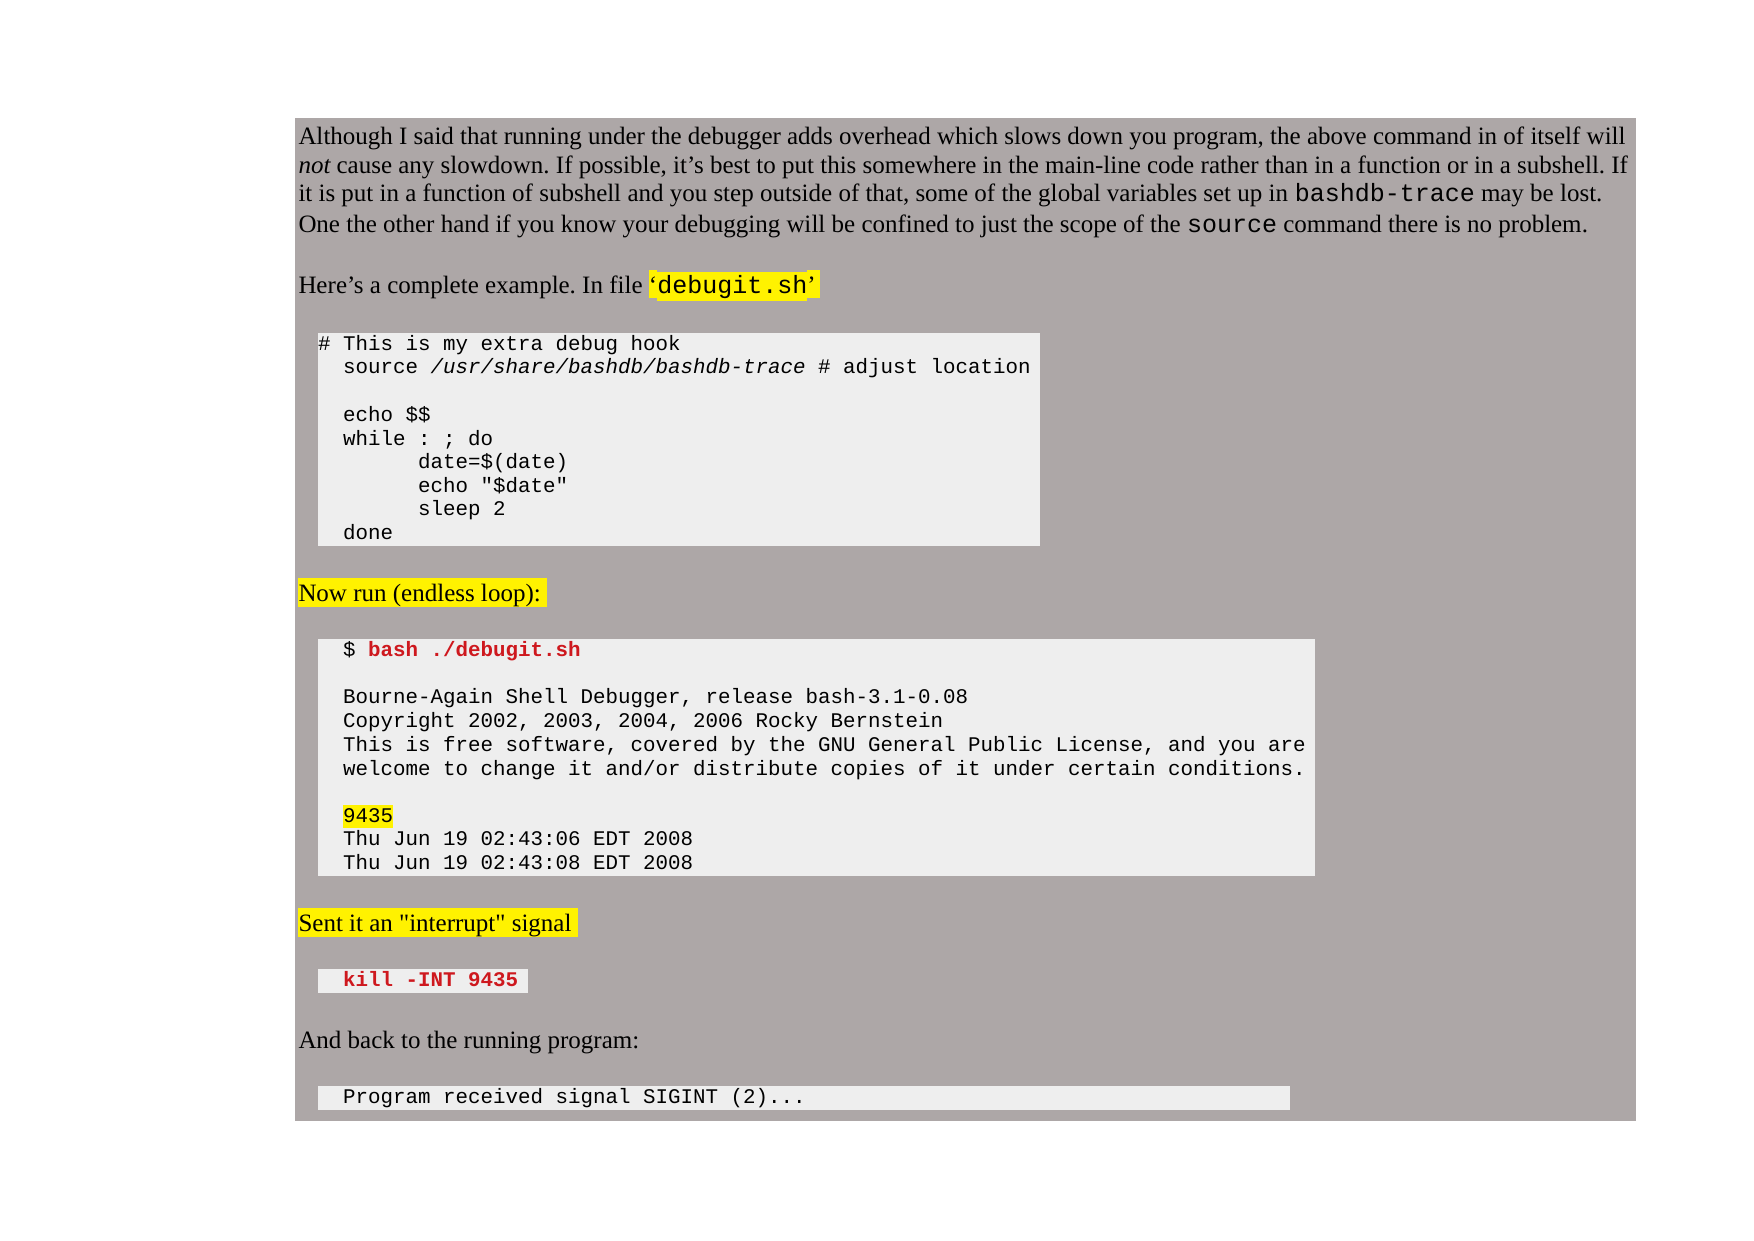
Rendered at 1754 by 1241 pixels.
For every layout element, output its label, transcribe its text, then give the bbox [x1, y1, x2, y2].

table_header [298, 330, 315, 578]
table_header [298, 966, 315, 1025]
table_header Although I said that running under the debugger adds overhead which slows down you program, the above command in of itself will not cause any slowdown. If possible, it’s best to put this somewhere in the main-line code rather than in a function or in a subshell. If it is put in a function of subshell and you step outside of that, some of the global variables set up in bashdb-trace may be lost. One the other hand if you know your debugging will be confined to just the scope of the source command there is no problem. Here’s a complete example. In file ‘debugit.sh’ Now run (endless loop): Sent it an "interrupt" signal And back to the running program: [295, 118, 1636, 1121]
table_header $ bash ./debugit.sh Bourne-Again Shell Debugger, release bash-3.1-0.08 Copyright 2002, 2003, 2004, 2006 Rocky Bernstein This is free software, covered by the GNU General Public License, and you are welcome to change it and/or distribute copies of it under certain conditions. 9435 Thu Jun 19 02:43:06 EDT 2008 Thu Jun 19 02:43:08 EDT 2008 [315, 636, 1318, 908]
table_header [298, 636, 315, 908]
table_header # This is my extra debug hook source /usr/share/bashdb/bashdb-trace # adjust location echo $$ while : ; do date=$(date) echo "$date" sleep 2 done [315, 330, 1043, 578]
table_header [298, 1084, 315, 1118]
table_header Program received signal SIGINT (2)... [315, 1084, 1293, 1118]
table_header kill -INT 9435 [315, 966, 531, 1025]
